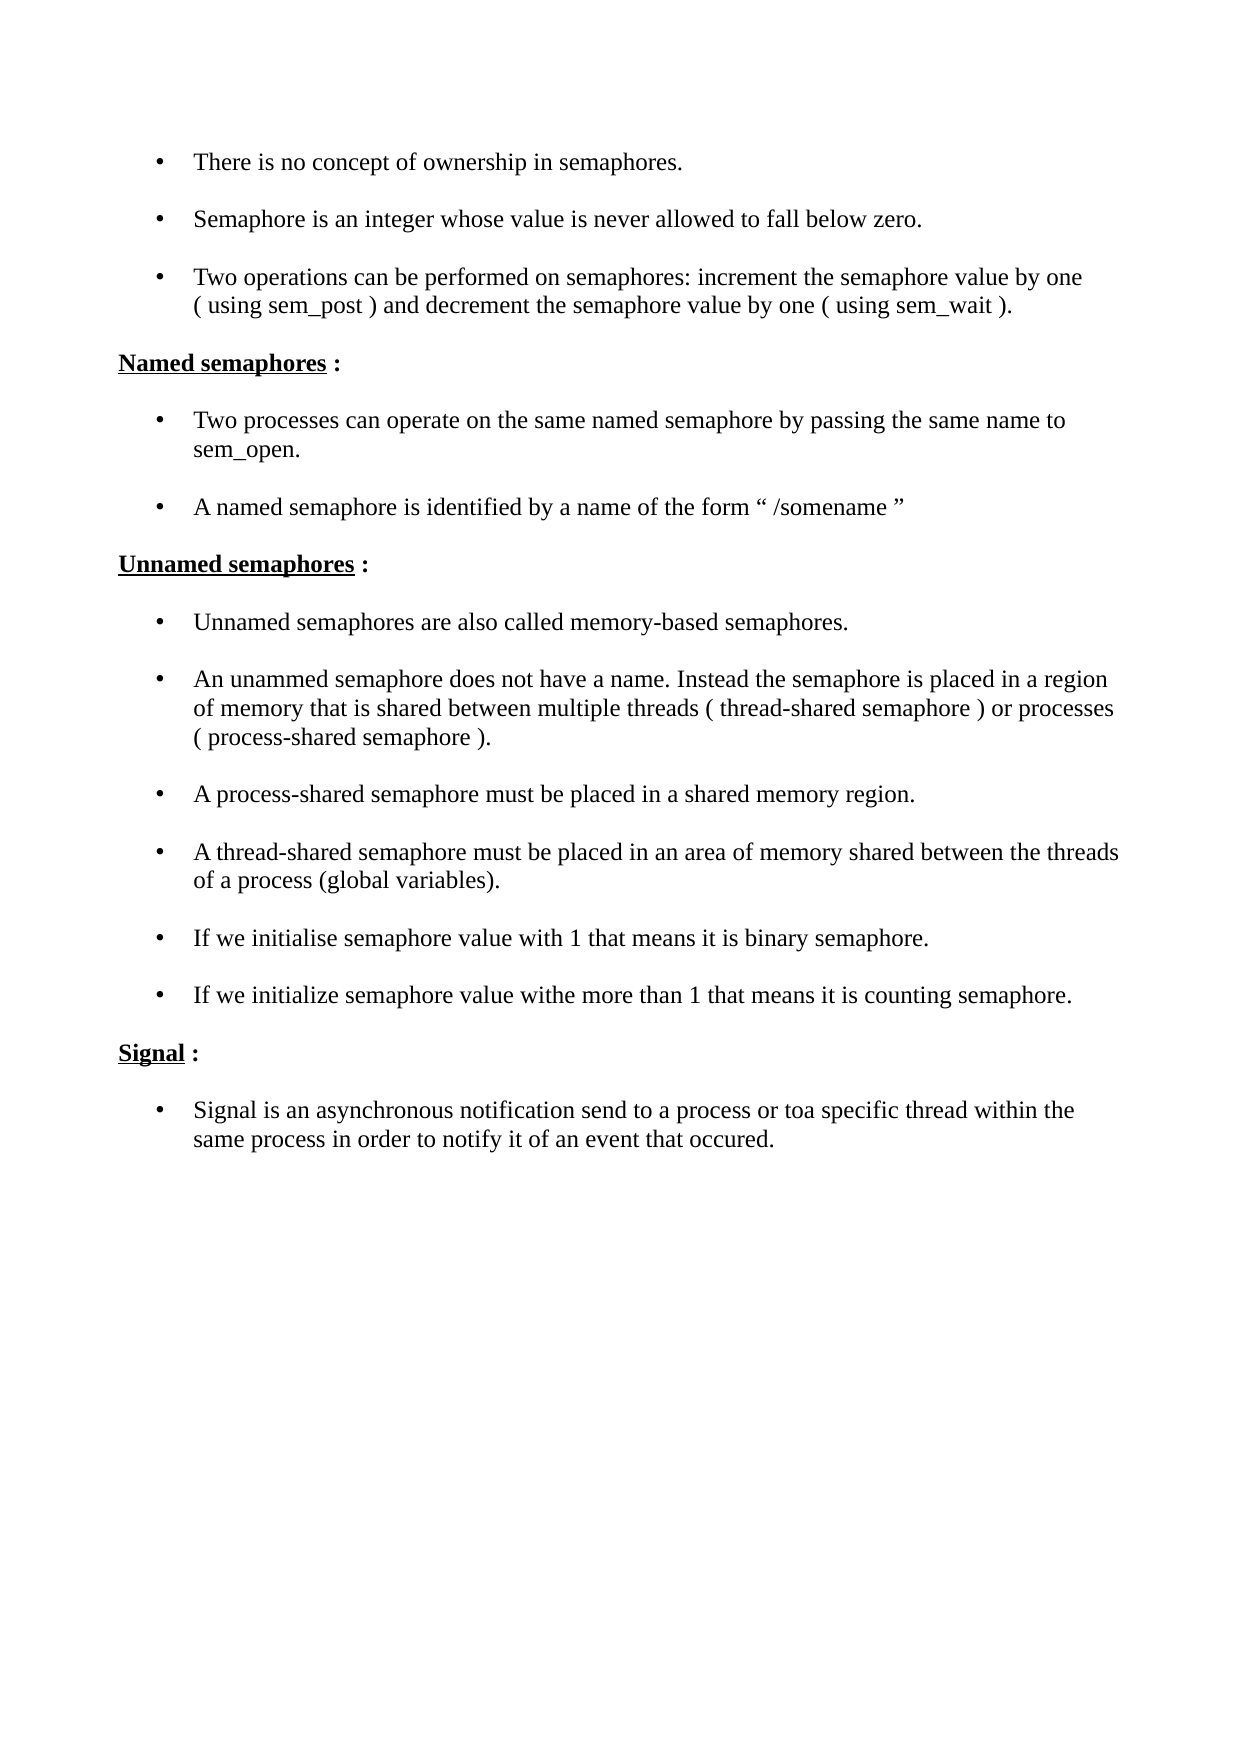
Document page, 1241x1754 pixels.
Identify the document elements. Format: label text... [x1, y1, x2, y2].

list If we initialise semaphore value with 1 that means it is binary semaphore. [156, 923, 1122, 952]
list Unnamed semaphores are also called memory-based semaphores. [156, 607, 1122, 636]
text Named semaphores : [118, 348, 1122, 377]
list An unammed semaphore does not have a name. Instead the semaphore is placed in a region of memory that is shared between multiple threads ( thread-shared semaphore ) or processes ( process-shared semaphore ). [156, 664, 1122, 751]
list If we initialize semaphore value withe more than 1 that means it is counting semaphore. [156, 981, 1122, 1009]
list There is no concept of ownership in semaphores. [156, 147, 1122, 176]
text Signal : [118, 1038, 1122, 1067]
text Unnamed semaphores : [118, 549, 1122, 578]
list Semaphore is an integer whose value is never allowed to fall below zero. [156, 204, 1122, 233]
list A named semaphore is identified by a name of the form “ /somename ” [156, 492, 1122, 521]
list A process-shared semaphore must be placed in a shared memory region. [156, 779, 1122, 808]
list Two processes can operate on the same named semaphore by passing the same name to sem_open. [156, 406, 1122, 463]
list Signal is an asynchronous notification send to a process or toa specific thread within the same process in order to notify it of an event that occured. [156, 1096, 1122, 1153]
list A thread-shared semaphore must be placed in an area of memory shared between the threads of a process (global variables). [156, 837, 1122, 894]
list Two operations can be performed on semaphores: increment the semaphore value by one ( using sem_post ) and decrement the semaphore value by one ( using sem_wait ). [156, 262, 1122, 319]
